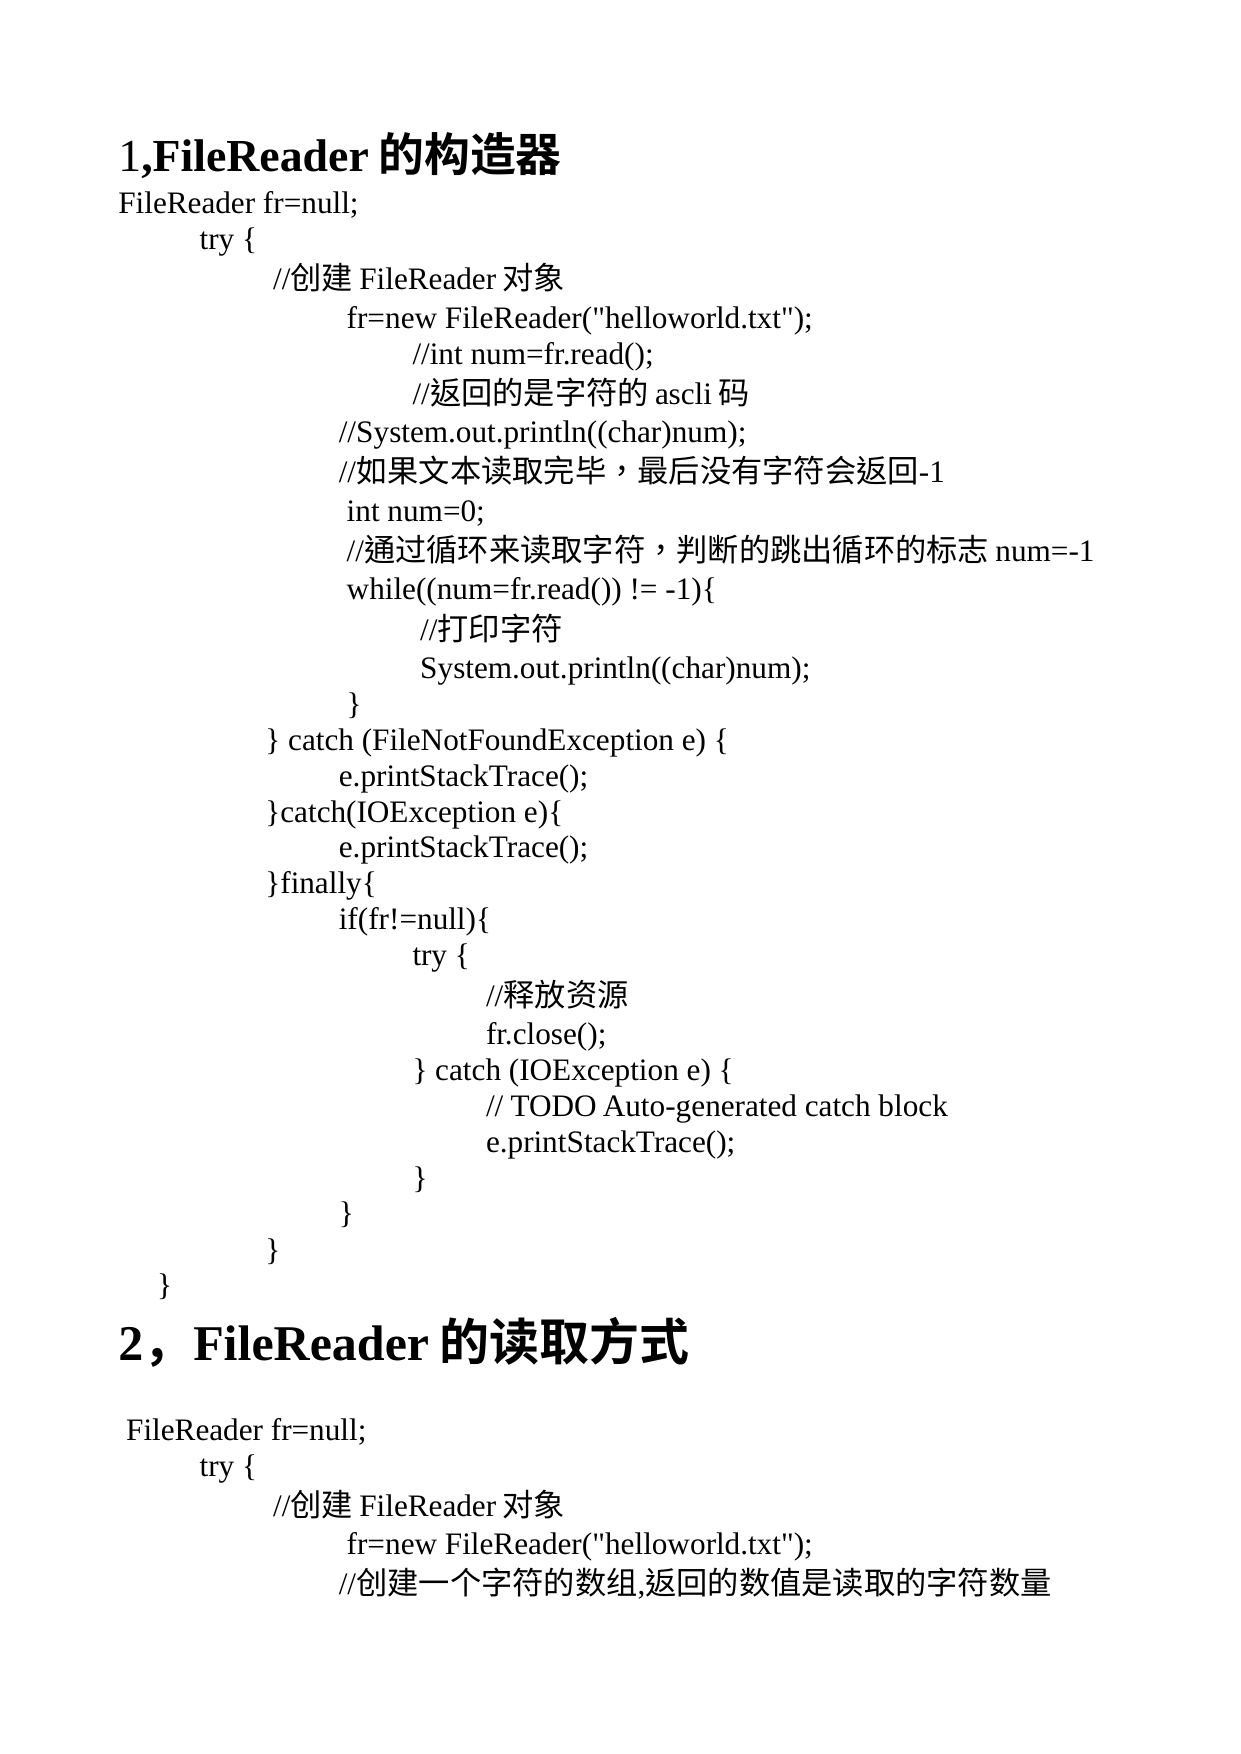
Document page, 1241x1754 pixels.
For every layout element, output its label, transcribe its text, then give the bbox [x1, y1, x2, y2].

text fr.close(); [118, 1015, 1122, 1051]
text fr=new FileReader("helloworld.txt"); [118, 299, 1122, 335]
text } catch (IOException e) { [118, 1051, 1122, 1087]
text 2，FileReader的读取方式 [118, 1303, 1122, 1375]
text //通过循环来读取字符，判断的跳出循环的标志num=-1 [118, 528, 1122, 571]
text //创建一个字符的数组,返回的数值是读取的字符数量 [118, 1561, 1122, 1604]
text FileReader fr=null; [118, 1411, 1122, 1447]
text // TODO Auto-generated catch block [118, 1087, 1122, 1123]
text fr=new FileReader("helloworld.txt"); [118, 1525, 1122, 1561]
text //释放资源 [118, 972, 1122, 1015]
text }catch(IOException e){ [118, 793, 1122, 829]
text } [118, 685, 1122, 721]
text try { [118, 937, 1122, 972]
text try { [118, 1447, 1122, 1483]
text } [118, 1267, 1122, 1303]
text 1,FileReader的构造器 [118, 118, 1122, 184]
text //创建FileReader对象 [118, 1483, 1122, 1525]
text FileReader fr=null; [118, 184, 1122, 220]
text //如果文本读取完毕，最后没有字符会返回-1 [118, 449, 1122, 492]
text } [118, 1195, 1122, 1231]
text //int num=fr.read(); [118, 335, 1122, 371]
text System.out.println((char)num); [118, 649, 1122, 685]
text } [118, 1231, 1122, 1267]
text while((num=fr.read()) != -1){ [118, 571, 1122, 606]
text e.printStackTrace(); [118, 829, 1122, 865]
text //System.out.println((char)num); [118, 413, 1122, 449]
text try { [118, 220, 1122, 256]
text e.printStackTrace(); [118, 757, 1122, 793]
text //返回的是字符的ascli码 [118, 371, 1122, 413]
text } [118, 1159, 1122, 1195]
text //打印字符 [118, 606, 1122, 649]
text int num=0; [118, 492, 1122, 528]
text //创建FileReader对象 [118, 256, 1122, 299]
text }finally{ [118, 865, 1122, 901]
text } catch (FileNotFoundException e) { [118, 721, 1122, 757]
text if(fr!=null){ [118, 901, 1122, 937]
text e.printStackTrace(); [118, 1123, 1122, 1159]
